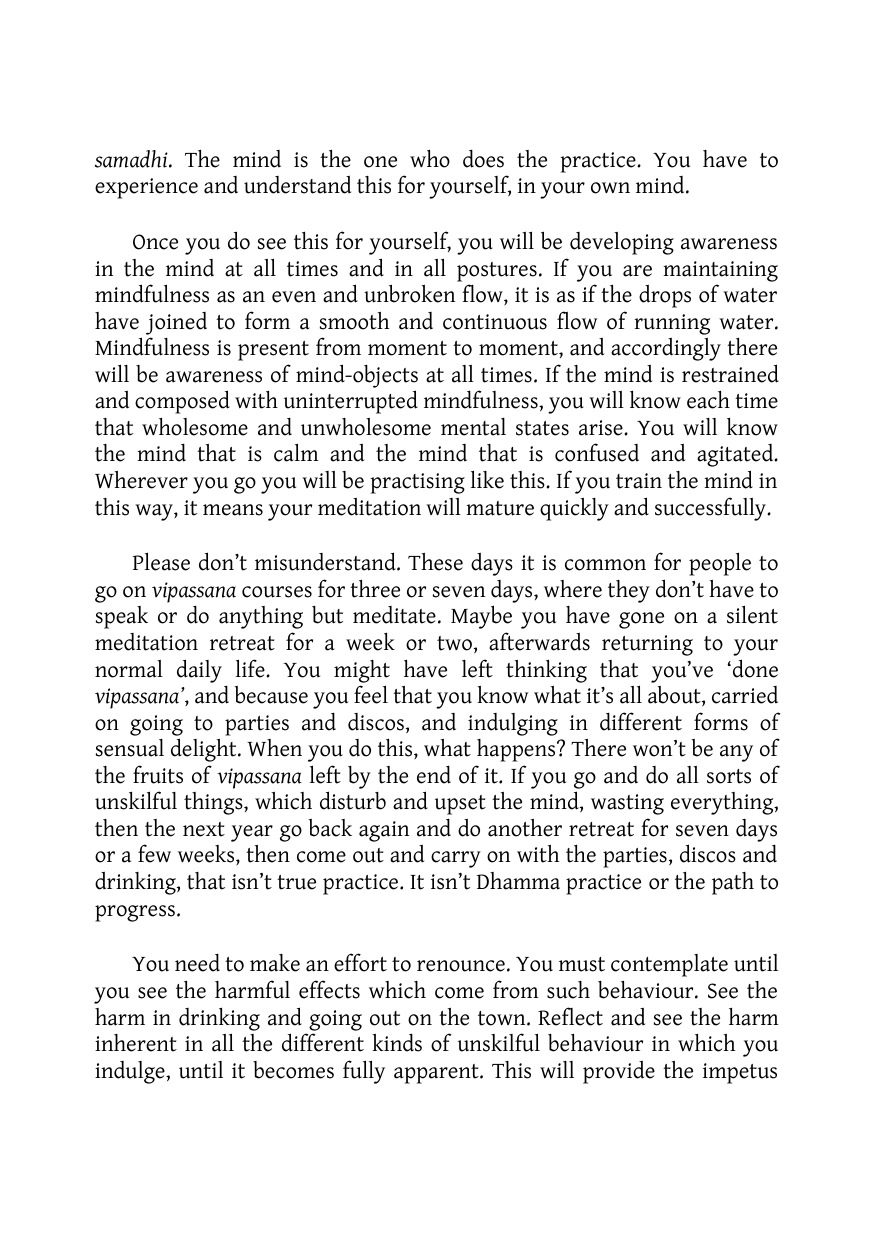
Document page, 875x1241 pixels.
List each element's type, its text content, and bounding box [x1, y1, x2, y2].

text samadhi. The mind is the one who does the practice. You have to experience and understand this for yourself, in your own mind. [94, 147, 779, 200]
text Once you do see this for yourself, you will be developing awareness in the mind at all times and in all postures. If you are maintaining mindfulness as an even and unbroken flow, it is as if the drops of water have joined to form a smooth and continuous flow of running water. Mindfulness is present from moment to moment, and accordingly there will be awareness of mind-objects at all times. If the mind is restrained and composed with uninterrupted mindfulness, you will know each time that wholesome and unwholesome mental states arise. You will know the mind that is calm and the mind that is confused and agitated. Wherever you go you will be practising like this. If you train the mind in this way, it means your meditation will mature quickly and successfully. [94, 229, 779, 521]
text You need to make an effort to renounce. You must contemplate until you see the harmful effects which come from such behaviour. See the harm in drinking and going out on the town. Reflect and see the harm inherent in all the different kinds of unskilful behaviour in which you indulge, until it becomes fully apparent. This will provide the impetus [94, 952, 779, 1084]
text Please don’t misunderstand. These days it is common for people to go on vipassana courses for three or seven days, where they don’t have to speak or do anything but meditate. Maybe you have gone on a silent meditation retreat for a week or two, afterwards returning to your normal daily life. You might have left thinking that you’ve ‘done vipassana’, and because you feel that you know what it’s all about, carried on going to parties and discos, and indulging in different forms of sensual delight. When you do this, what happens? There won’t be any of the fruits of vipassana left by the end of it. If you go and do all sorts of unskilful things, which disturb and upset the mind, wasting everything, then the next year go back again and do another retreat for seven days or a few weeks, then come out and carry on with the parties, discos and drinking, that isn’t true practice. It isn’t Dhamma practice or the path to progress. [94, 551, 779, 922]
